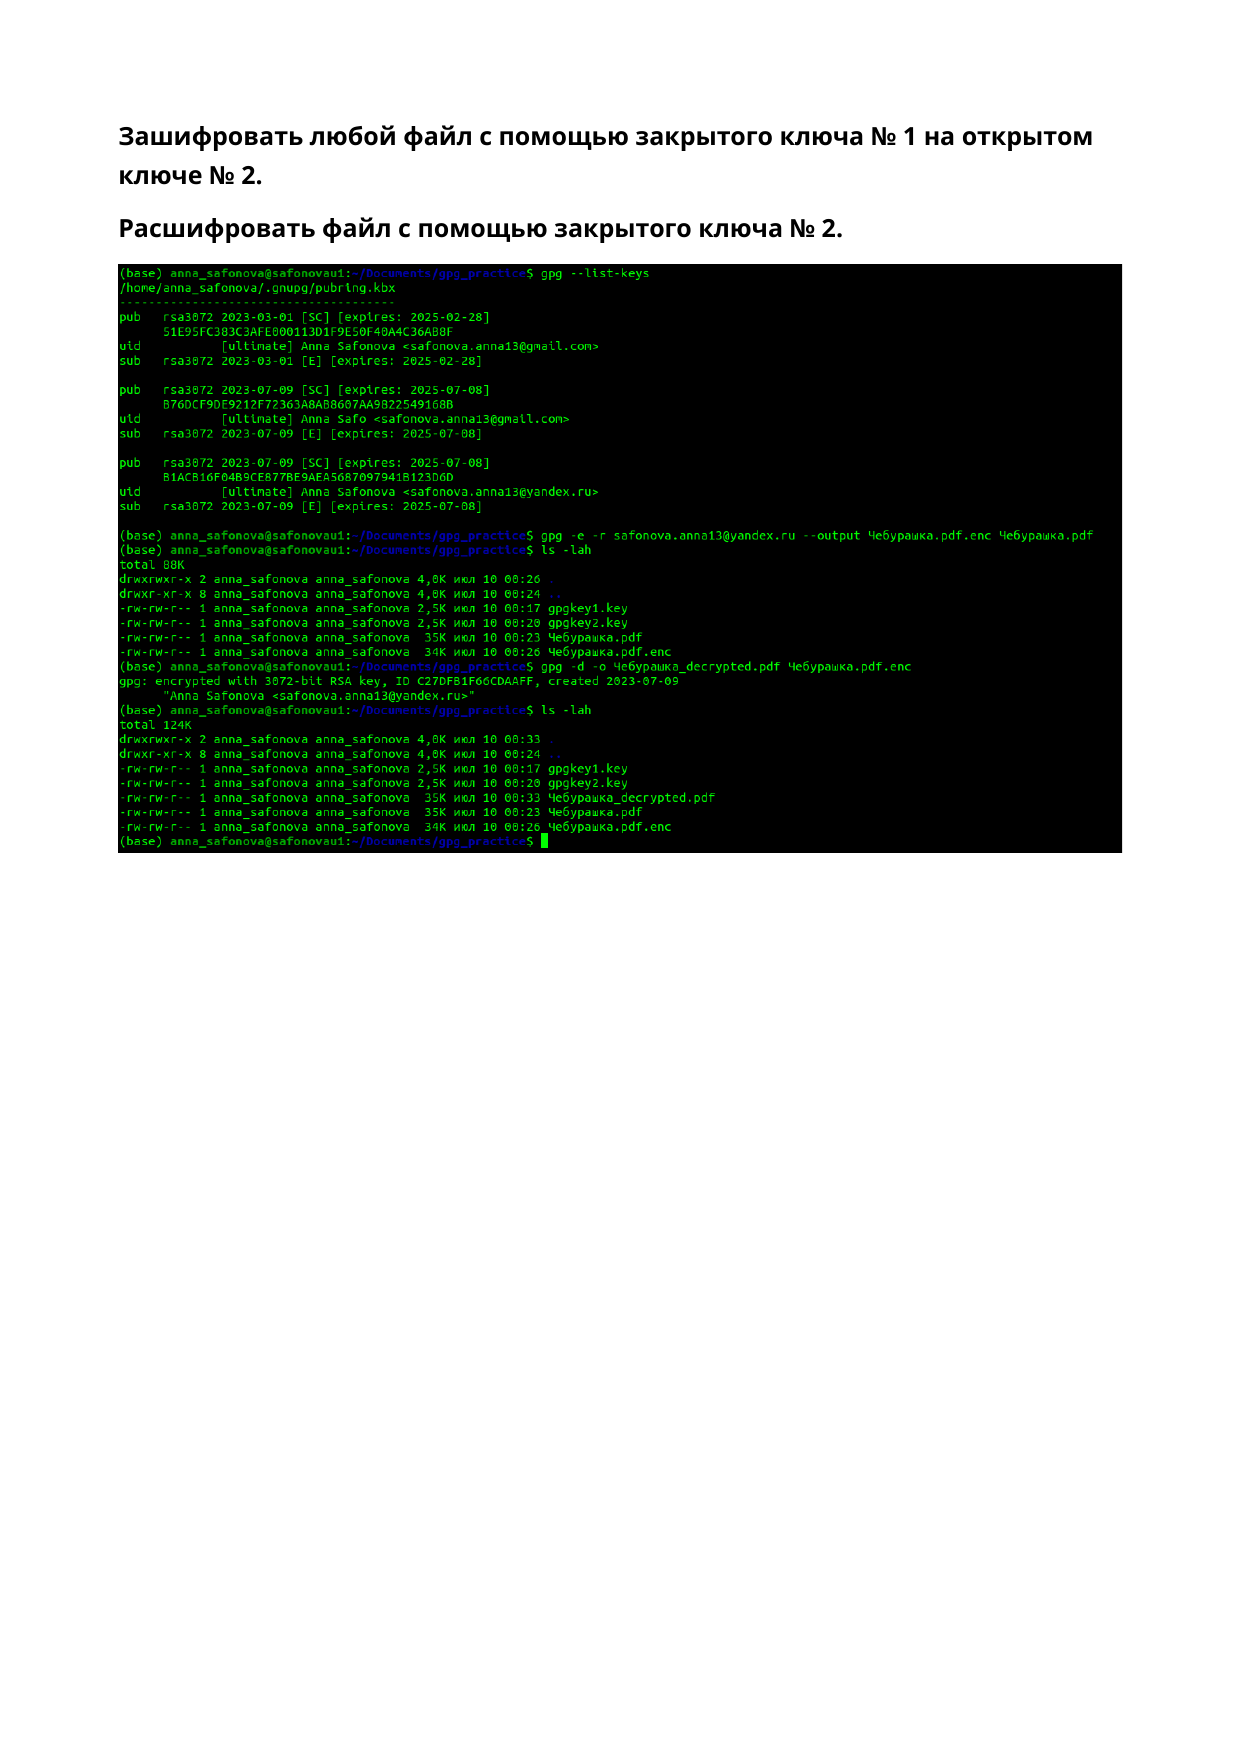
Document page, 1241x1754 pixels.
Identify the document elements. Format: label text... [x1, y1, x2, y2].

text Зашифровать любой файл с помощью закрытого ключа № 1 на открытом ключе № 2. [118, 118, 1122, 191]
picture [118, 264, 1123, 853]
text Расшифровать файл с помощью закрытого ключа № 2. [118, 211, 1122, 245]
